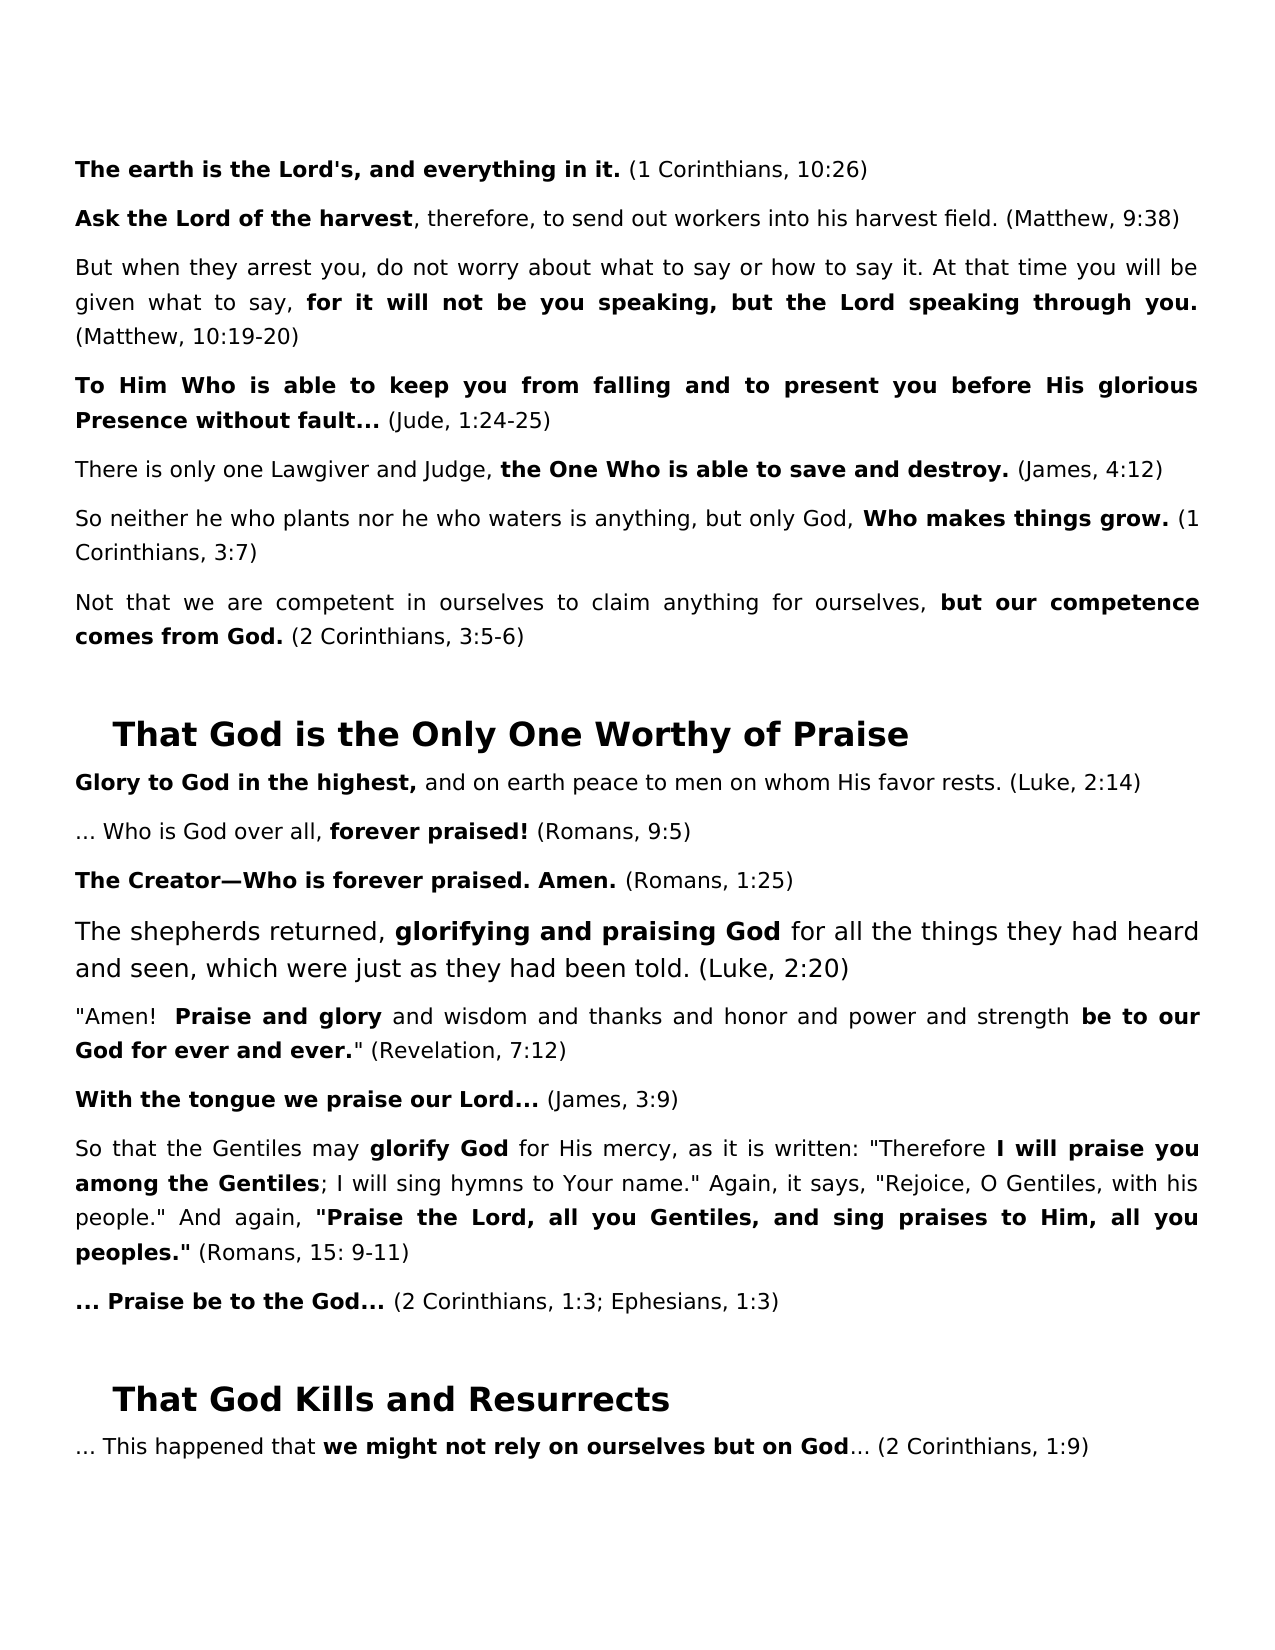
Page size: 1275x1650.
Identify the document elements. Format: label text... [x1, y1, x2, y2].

text Ask the Lord of the harvest, therefore, to send out workers into his harvest field. (Matthew, 9:38) [75, 199, 1200, 233]
text Glory to God in the highest, and on earth peace to men on whom His favor rests. (Luke, 2:14) [75, 762, 1200, 797]
text ... This happened that we might not rely on ourselves but on God... (2 Corinthians, 1:9) [75, 1427, 1200, 1462]
text To Him Who is able to keep you from falling and to present you before His glorious Presence without fault... (Jude, 1:24-25) [75, 366, 1200, 435]
subtitle That God is the Only One Worthy of Praise [112, 715, 1200, 754]
text The Creator—Who is forever praised. Amen. (Romans, 1:25) [75, 861, 1200, 895]
text The shepherds returned, glorifying and praising God for all the things they had heard and seen, which were just as they had been told. (Luke, 2:20) [75, 910, 1200, 985]
text "Amen! Praise and glory and wisdom and thanks and honor and power and strength be to our God for ever and ever." (Revelation, 7:12) [75, 997, 1200, 1065]
text So that the Gentiles may glorify God for His mercy, as it is written: "Therefore I will praise you among the Gentiles; I will sing hymns to Your name." Again, it says, "Rejoice, O Gentiles, with his people." And again, "Praise the Lord, all you Gentiles, and sing praises to Him, all you peoples." (Romans, 15: 9-11) [75, 1129, 1200, 1267]
text With the tongue we praise our Lord... (James, 3:9) [75, 1080, 1200, 1114]
text Not that we are competent in ourselves to claim anything for ourselves, but our competence comes from God. (2 Corinthians, 3:5-6) [75, 582, 1200, 651]
text ... Who is God over all, forever praised! (Romans, 9:5) [75, 812, 1200, 846]
subtitle That God Kills and Resurrects [112, 1380, 1200, 1419]
text ... Praise be to the God... (2 Corinthians, 1:3; Ephesians, 1:3) [75, 1282, 1200, 1316]
text There is only one Lawgiver and Judge, the One Who is able to save and destroy. (James, 4:12) [75, 450, 1200, 484]
text So neither he who plants nor he who waters is anything, but only God, Who makes things grow. (1 Corinthians, 3:7) [75, 499, 1200, 568]
text The earth is the Lord's, and everything in it. (1 Corinthians, 10:26) [75, 150, 1200, 184]
text But when they arrest you, do not worry about what to say or how to say it. At that time you will be given what to say, for it will not be you speaking, but the Lord speaking through you. (Matthew, 10:19-20) [75, 248, 1200, 351]
